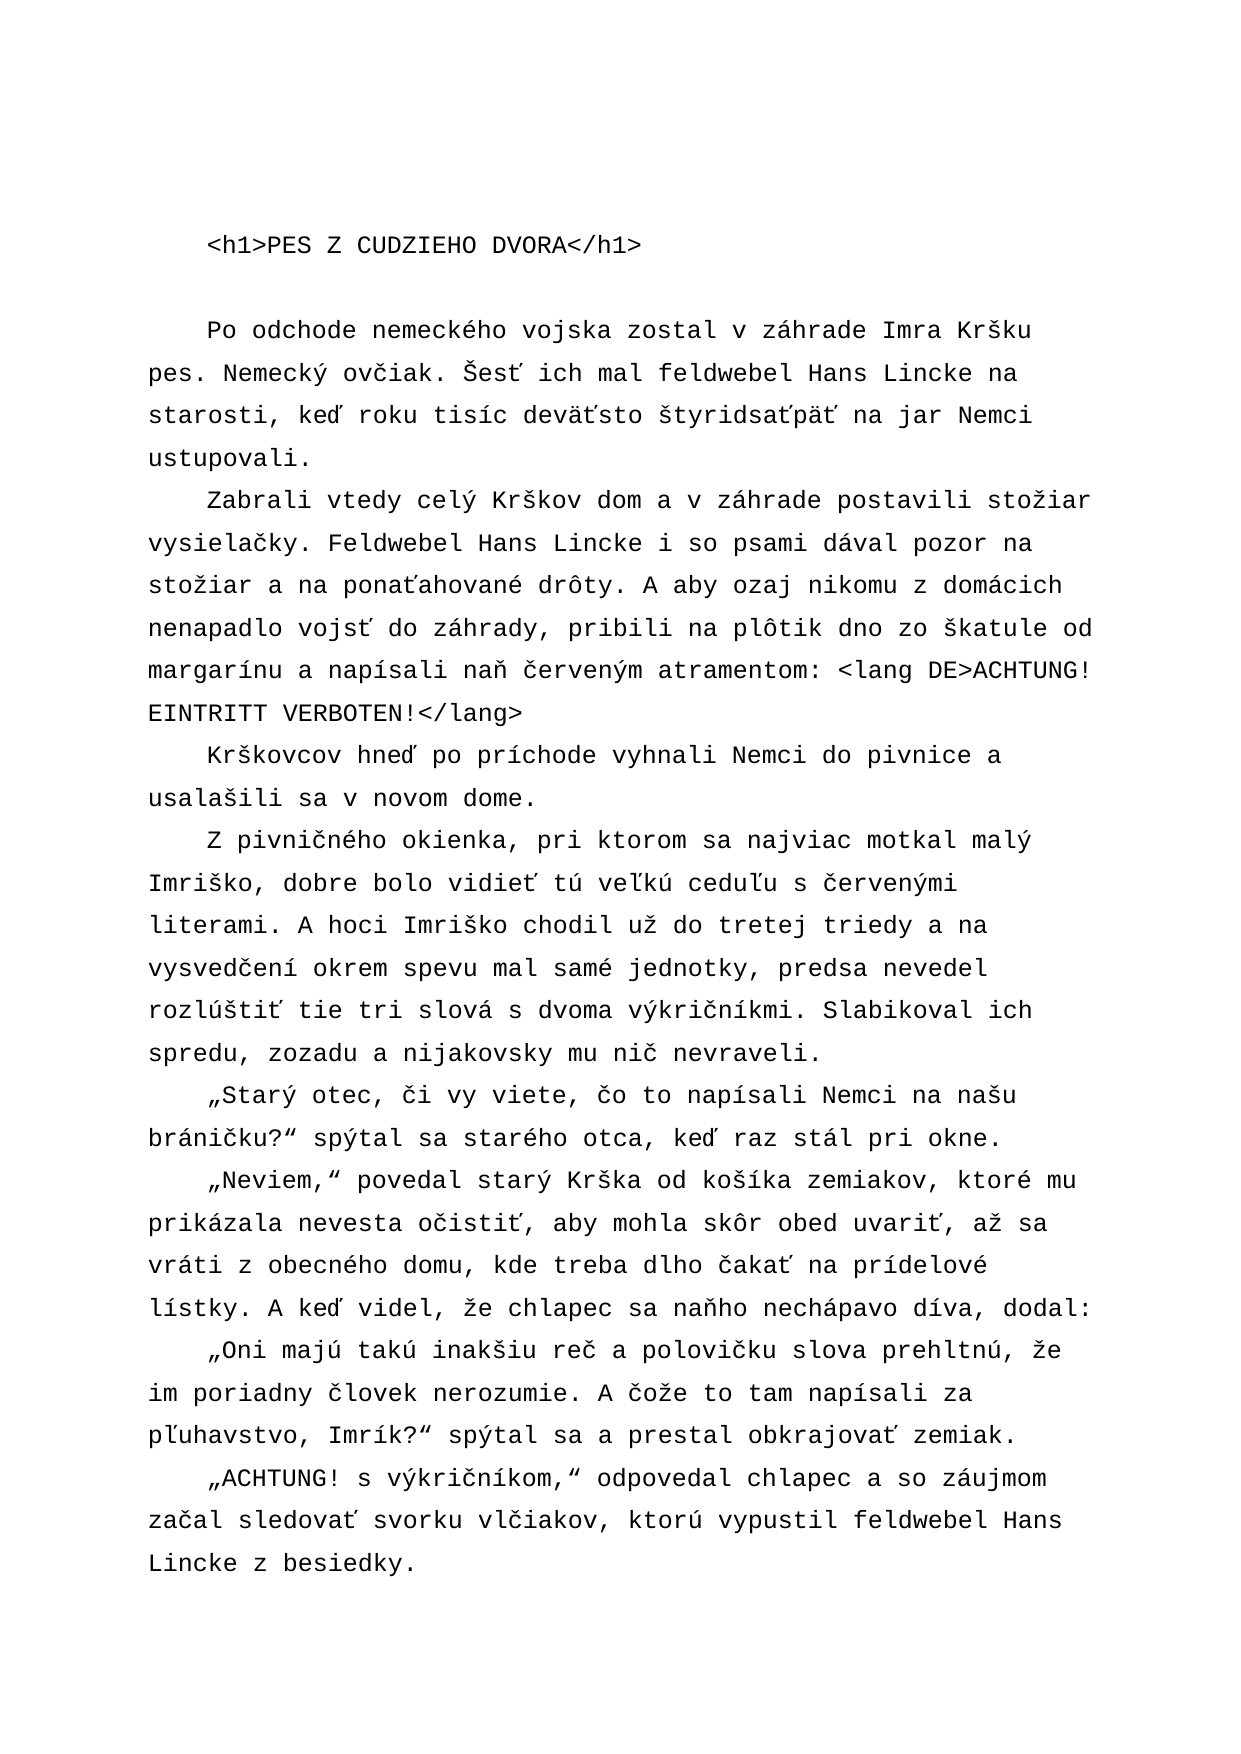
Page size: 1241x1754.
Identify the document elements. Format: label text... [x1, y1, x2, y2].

text Zabrali vtedy celý Krškov dom a v záhrade postavili stožiar vysielačky. Feldwebel Hans Lincke i so psami dával pozor na stožiar a na ponaťahované drôty. A aby ozaj nikomu z domácich nenapadlo vojsť do záhrady, pribili na plôtik dno zo škatule od margarínu a napísali naň červeným atramentom: <lang DE>ACHTUNG! EINTRITT VERBOTEN!</lang> [148, 488, 1093, 728]
text „ACHTUNG! s výkričníkom,“ odpovedal chlapec a so záujmom začal sledovať svorku vlčiakov, ktorú vypustil feldwebel Hans Lincke z besiedky. [148, 1465, 1093, 1578]
text Krškovcov hneď po príchode vyhnali Nemci do pivnice a usalašili sa v novom dome. [148, 743, 1093, 813]
text „Neviem,“ povedal starý Krška od košíka zemiakov, ktoré mu prikázala nevesta očistiť, aby mohla skôr obed uvariť, až sa vráti z obecného domu, kde treba dlho čakať na prídelové lístky. A keď videl, že chlapec sa naňho nechápavo díva, dodal: [148, 1168, 1093, 1323]
text Po odchode nemeckého vojska zostal v záhrade Imra Kršku pes. Nemecký ovčiak. Šesť ich mal feldwebel Hans Lincke na starosti, keď roku tisíc deväťsto štyridsaťpäť na jar Nemci ustupovali. [148, 318, 1093, 473]
text „Oni majú takú inakšiu reč a polovičku slova prehltnú, že im poriadny človek nerozumie. A čože to tam napísali za pľuhavstvo, Imrík?“ spýtal sa a prestal obkrajovať zemiak. [148, 1338, 1093, 1451]
text <h1>PES Z CUDZIEHO DVORA</h1> [148, 233, 1093, 261]
text Z pivničného okienka, pri ktorom sa najviac motkal malý Imriško, dobre bolo vidieť tú veľkú ceduľu s červenými literami. A hoci Imriško chodil už do tretej triedy a na vysvedčení okrem spevu mal samé jednotky, predsa nevedel rozlúštiť tie tri slová s dvoma výkričníkmi. Slabikoval ich spredu, zozadu a nijakovsky mu nič nevraveli. [148, 828, 1093, 1068]
text „Starý otec, či vy viete, čo to napísali Nemci na našu bráničku?“ spýtal sa starého otca, keď raz stál pri okne. [148, 1083, 1093, 1153]
